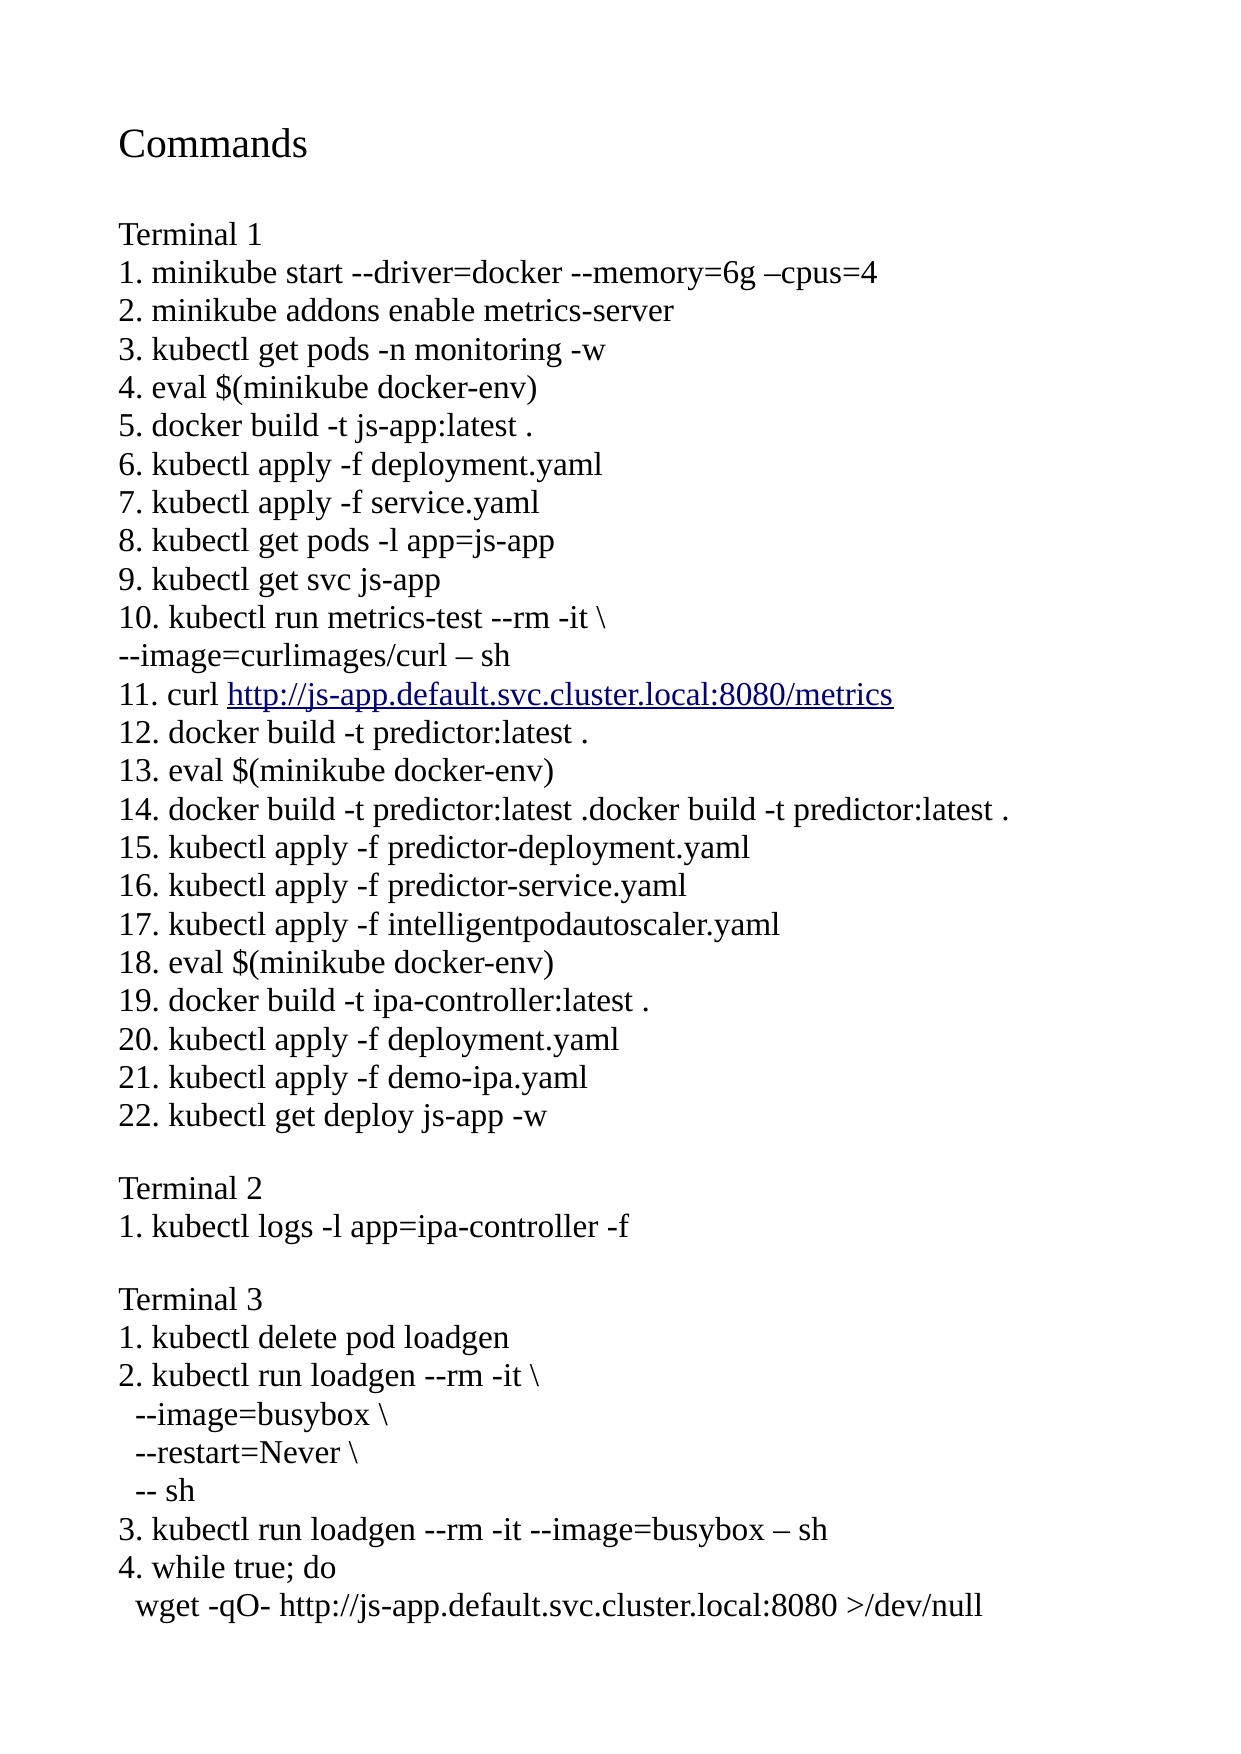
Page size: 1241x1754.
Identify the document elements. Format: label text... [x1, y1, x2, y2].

text 9. kubectl get svc js-app [118, 559, 1122, 597]
text 14. docker build -t predictor:latest .docker build -t predictor:latest . [118, 789, 1122, 827]
text 21. kubectl apply -f demo-ipa.yaml [118, 1057, 1122, 1096]
text 7. kubectl apply -f service.yaml [118, 482, 1122, 521]
text -- sh [118, 1470, 1122, 1509]
text 16. kubectl apply -f predictor-service.yaml [118, 866, 1122, 904]
text 1. minikube start --driver=docker --memory=6g –cpus=4 [118, 252, 1122, 291]
text 13. eval $(minikube docker-env) [118, 751, 1122, 789]
text 20. kubectl apply -f deployment.yaml [118, 1019, 1122, 1057]
text --image=curlimages/curl – sh [118, 636, 1122, 674]
text 6. kubectl apply -f deployment.yaml [118, 444, 1122, 482]
text 10. kubectl run metrics-test --rm -it \ [118, 597, 1122, 636]
text --restart=Never \ [118, 1432, 1122, 1470]
text 11. curl http://js-app.default.svc.cluster.local:8080/metrics [118, 674, 1122, 712]
text wget -qO- http://js-app.default.svc.cluster.local:8080 >/dev/null [118, 1585, 1122, 1624]
text --image=busybox \ [118, 1394, 1122, 1432]
text 5. docker build -t js-app:latest . [118, 406, 1122, 444]
text 19. docker build -t ipa-controller:latest . [118, 981, 1122, 1019]
text 17. kubectl apply -f intelligentpodautoscaler.yaml [118, 904, 1122, 942]
text 1. kubectl logs -l app=ipa-controller -f [118, 1206, 1122, 1245]
text 3. kubectl run loadgen --rm -it --image=busybox – sh [118, 1509, 1122, 1547]
text Commands [118, 118, 1122, 166]
text 3. kubectl get pods -n monitoring -w [118, 329, 1122, 367]
text Terminal 3 [118, 1279, 1122, 1317]
text 15. kubectl apply -f predictor-deployment.yaml [118, 827, 1122, 866]
text 4. eval $(minikube docker-env) [118, 367, 1122, 406]
text Terminal 1 [118, 214, 1122, 252]
text 8. kubectl get pods -l app=js-app [118, 521, 1122, 559]
text 22. kubectl get deploy js-app -w [118, 1096, 1122, 1134]
text 12. docker build -t predictor:latest . [118, 712, 1122, 751]
text 2. kubectl run loadgen --rm -it \ [118, 1355, 1122, 1394]
text 18. eval $(minikube docker-env) [118, 942, 1122, 981]
text 2. minikube addons enable metrics-server [118, 291, 1122, 329]
text 4. while true; do [118, 1547, 1122, 1585]
text 1. kubectl delete pod loadgen [118, 1317, 1122, 1355]
text Terminal 2 [118, 1168, 1122, 1206]
